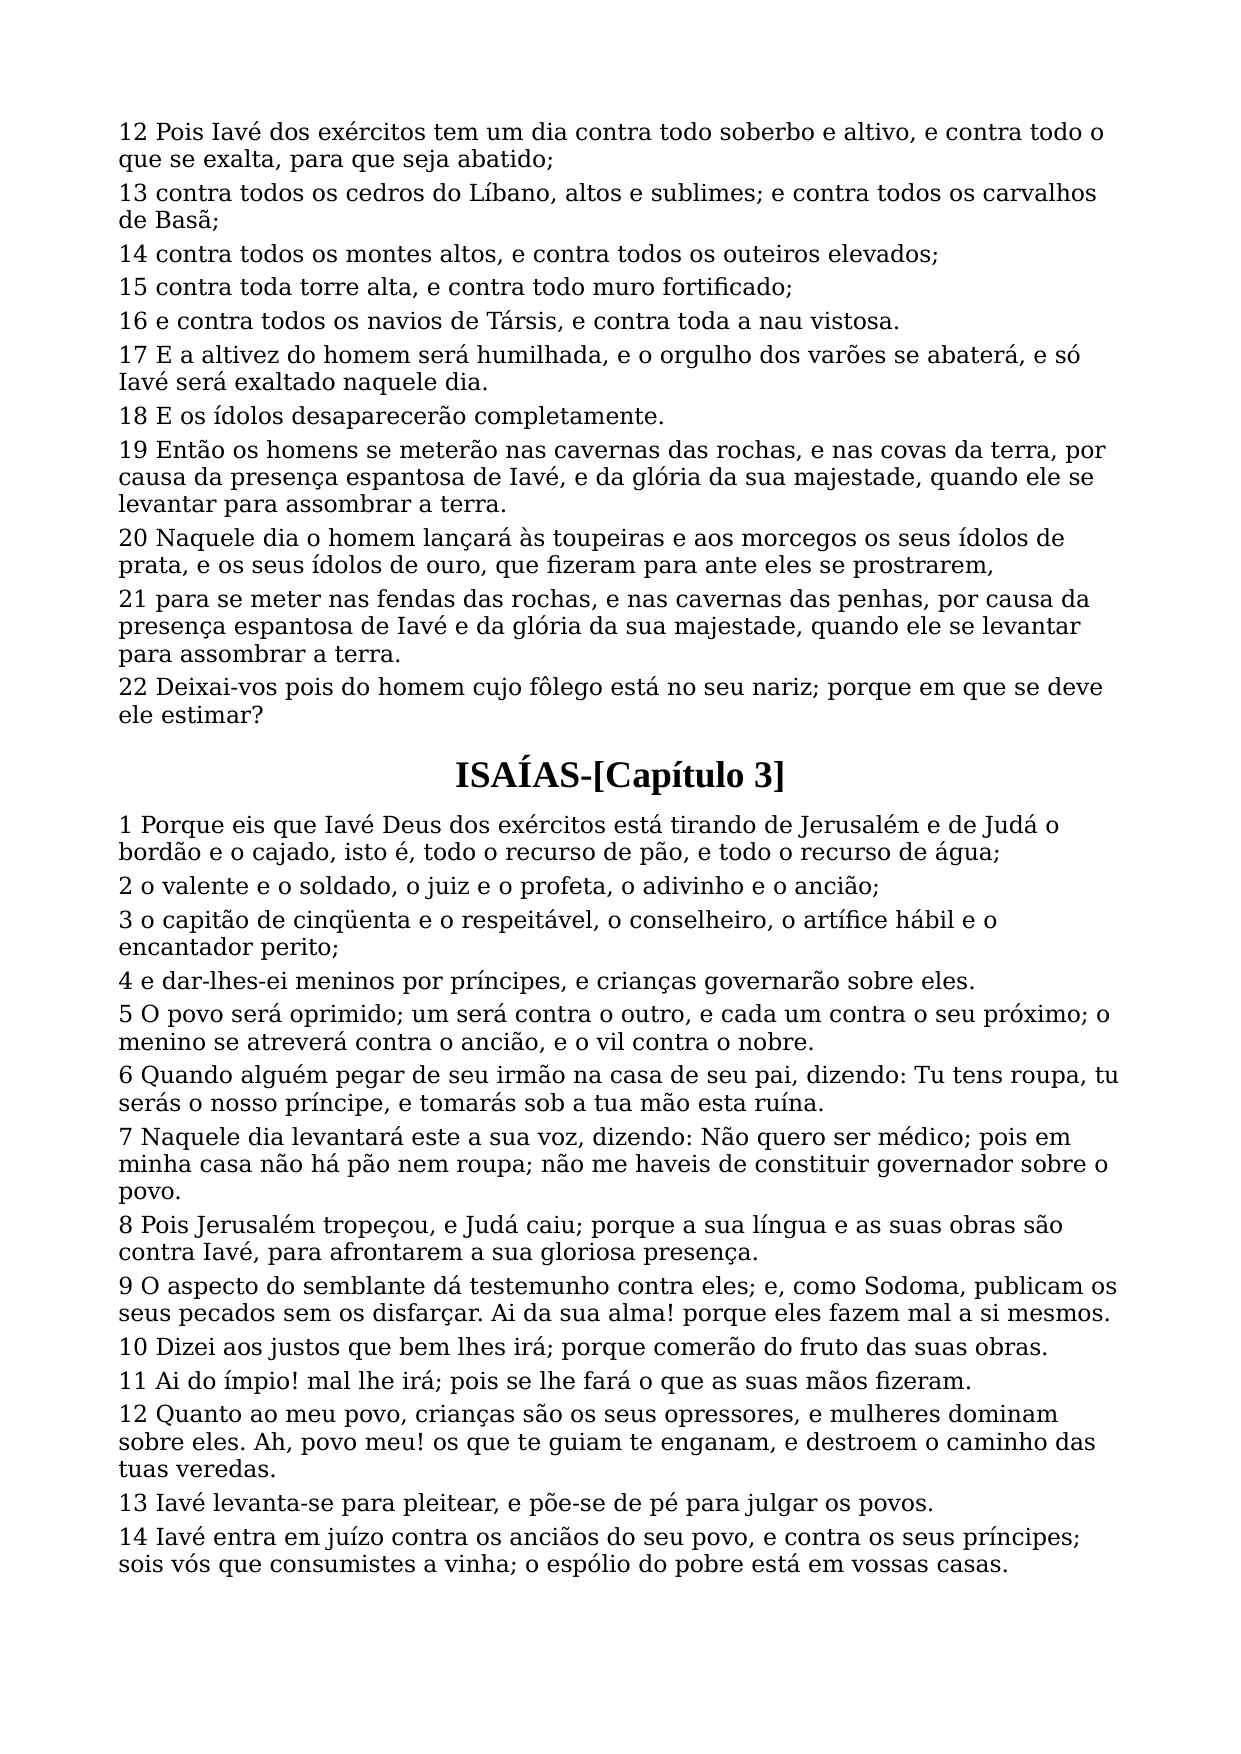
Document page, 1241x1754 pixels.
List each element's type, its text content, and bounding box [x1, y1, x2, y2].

text 1 Porque eis que Iavé Deus dos exércitos está tirando de Jerusalém e de Judá o bordão e o cajado, isto é, todo o recurso de pão, e todo o recurso de água; [118, 811, 1122, 866]
subtitle ISAÍAS-[Capítulo 3] [118, 753, 1122, 796]
text 15 contra toda torre alta, e contra todo muro fortificado; [118, 274, 1122, 301]
text 17 E a altivez do homem será humilhada, e o orgulho dos varões se abaterá, e só Iavé será exaltado naquele dia. [118, 341, 1122, 396]
text 21 para se meter nas fendas das rochas, e nas cavernas das penhas, por causa da presença espantosa de Iavé e da glória da sua majestade, quando ele se levantar para assombrar a terra. [118, 586, 1122, 667]
text 13 contra todos os cedros do Líbano, altos e sublimes; e contra todos os carvalhos de Basã; [118, 179, 1122, 234]
text 12 Pois Iavé dos exércitos tem um dia contra todo soberbo e altivo, e contra todo o que se exalta, para que seja abatido; [118, 118, 1122, 173]
text 18 E os ídolos desaparecerão completamente. [118, 402, 1122, 430]
text 22 Deixai-vos pois do homem cujo fôlego está no seu nariz; porque em que se deve ele estimar? [118, 674, 1122, 728]
text 9 O aspecto do semblante dá testemunho contra eles; e, como Sodoma, publicam os seus pecados sem os disfarçar. Ai da sua alma! porque eles fazem mal a si mesmos. [118, 1272, 1122, 1327]
text 8 Pois Jerusalém tropeçou, e Judá caiu; porque a sua língua e as suas obras são contra Iavé, para afrontarem a sua gloriosa presença. [118, 1211, 1122, 1266]
text 10 Dizei aos justos que bem lhes irá; porque comerão do fruto das suas obras. [118, 1333, 1122, 1361]
text 13 Iavé levanta-se para pleitear, e põe-se de pé para julgar os povos. [118, 1489, 1122, 1517]
text 16 e contra todos os navios de Társis, e contra toda a nau vistosa. [118, 308, 1122, 335]
text 3 o capitão de cinqüenta e o respeitável, o conselheiro, o artífice hábil e o encantador perito; [118, 906, 1122, 961]
text 2 o valente e o soldado, o juiz e o profeta, o adivinho e o ancião; [118, 872, 1122, 900]
text 11 Ai do ímpio! mal lhe irá; pois se lhe fará o que as suas mãos fizeram. [118, 1367, 1122, 1394]
text 20 Naquele dia o homem lançará às toupeiras e aos morcegos os seus ídolos de prata, e os seus ídolos de ouro, que fizeram para ante eles se prostrarem, [118, 524, 1122, 579]
text 5 O povo será oprimido; um será contra o outro, e cada um contra o seu próximo; o menino se atreverá contra o ancião, e o vil contra o nobre. [118, 1001, 1122, 1056]
text 14 contra todos os montes altos, e contra todos os outeiros elevados; [118, 240, 1122, 267]
text 7 Naquele dia levantará este a sua voz, dizendo: Não quero ser médico; pois em minha casa não há pão nem roupa; não me haveis de constituir governador sobre o povo. [118, 1123, 1122, 1205]
text 6 Quando alguém pegar de seu irmão na casa de seu pai, dizendo: Tu tens roupa, tu serás o nosso príncipe, e tomarás sob a tua mão esta ruína. [118, 1062, 1122, 1117]
text 12 Quanto ao meu povo, crianças são os seus opressores, e mulheres dominam sobre eles. Ah, povo meu! os que te guiam te enganam, e destroem o caminho das tuas veredas. [118, 1401, 1122, 1483]
text 14 Iavé entra em juízo contra os anciãos do seu povo, e contra os seus príncipes; sois vós que consumistes a vinha; o espólio do pobre está em vossas casas. [118, 1523, 1122, 1578]
text 19 Então os homens se meterão nas cavernas das rochas, e nas covas da terra, por causa da presença espantosa de Iavé, e da glória da sua majestade, quando ele se levantar para assombrar a terra. [118, 436, 1122, 518]
text 4 e dar-lhes-ei meninos por príncipes, e crianças governarão sobre eles. [118, 967, 1122, 994]
